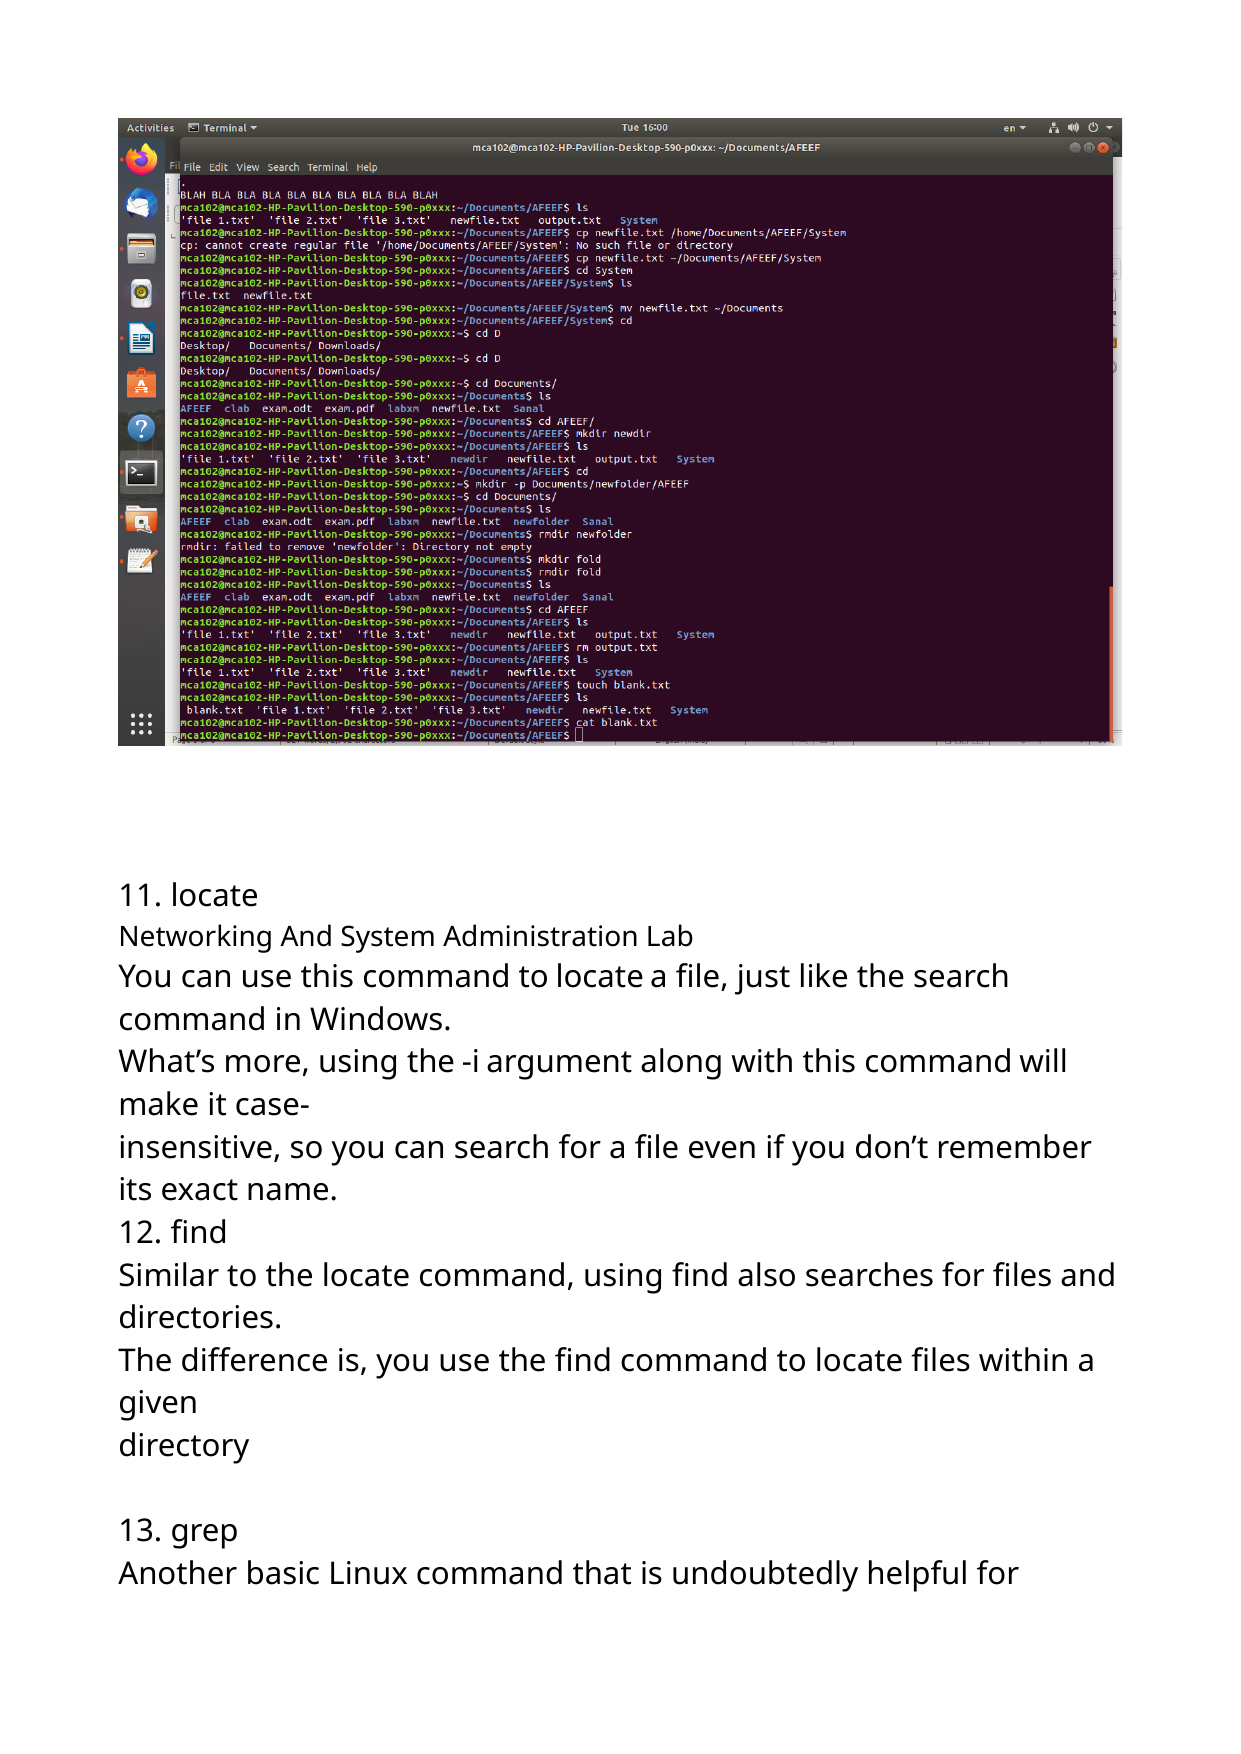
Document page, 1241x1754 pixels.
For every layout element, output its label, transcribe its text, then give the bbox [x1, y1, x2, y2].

text 11. locate [118, 873, 1122, 916]
text 13. grep Another basic Linux command that is undoubtedly helpful for [118, 1508, 1122, 1593]
text 12. find Similar to the locate command, using find also searches for files and directories. The difference is, you use the find command to locate files within a given directory [118, 1210, 1122, 1466]
text Networking And System Administration Lab You can use this command to locate a file, just like the search command in Windows. What’s more, using the -i argument along with this command will make it case- insensitive, so you can search for a file even if you don’t remember its exact name. [118, 916, 1122, 1210]
picture [118, 118, 1123, 746]
